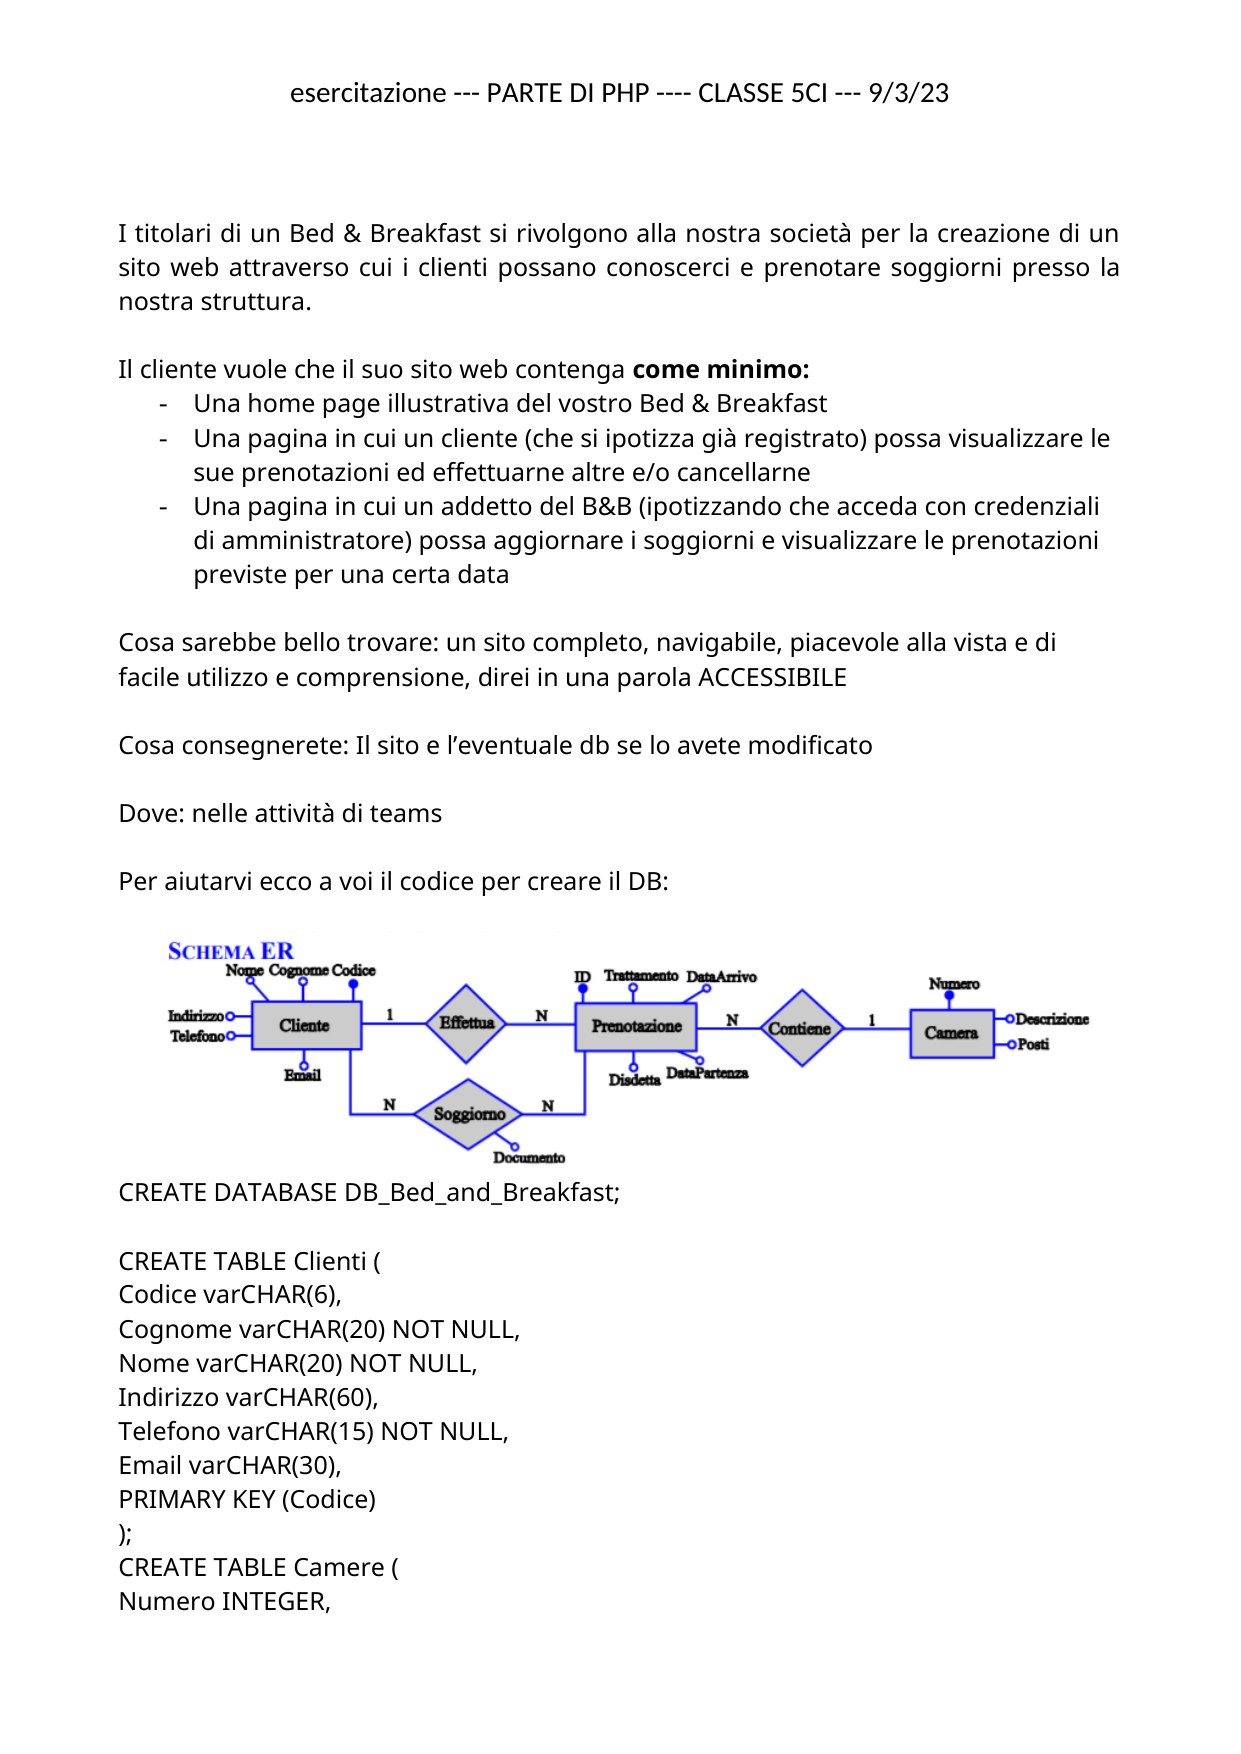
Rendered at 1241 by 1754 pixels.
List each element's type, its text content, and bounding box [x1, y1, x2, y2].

text Indirizzo varCHAR(60), [118, 1379, 1122, 1413]
list Una pagina in cui un cliente (che si ipotizza già registrato) possa visualizzare le sue prenotazioni ed effettuarne altre e/o cancellarne [156, 420, 1122, 489]
text Per aiutarvi ecco a voi il codice per creare il DB: [118, 863, 1122, 898]
list Una home page illustrativa del vostro Bed & Breakfast [156, 386, 1122, 420]
text Numero INTEGER, [118, 1584, 1122, 1618]
text PRIMARY KEY (Codice) [118, 1482, 1122, 1516]
picture [118, 931, 1123, 1175]
text Dove: nelle attività di teams [118, 795, 1122, 829]
text Codice varCHAR(6), [118, 1277, 1122, 1311]
text Cognome varCHAR(20) NOT NULL, [118, 1311, 1122, 1345]
text Cosa consegnerete: Il sito e l’eventuale db se lo avete modificato [118, 727, 1122, 761]
text CREATE TABLE Camere ( [118, 1550, 1122, 1584]
text ); [118, 1516, 1122, 1550]
text I titolari di un Bed & Breakfast si rivolgono alla nostra società per la creazione di un sito web attraverso cui i clienti possano conoscerci e prenotare soggiorni presso la nostra struttura. [118, 216, 1122, 318]
list Una pagina in cui un addetto del B&B (ipotizzando che acceda con credenziali di amministratore) possa aggiornare i soggiorni e visualizzare le prenotazioni previste per una certa data [156, 489, 1122, 591]
text Telefono varCHAR(15) NOT NULL, [118, 1413, 1122, 1447]
text CREATE TABLE Clienti ( [118, 1243, 1122, 1277]
text Nome varCHAR(20) NOT NULL, [118, 1345, 1122, 1379]
text CREATE DATABASE DB_Bed_and_Breakfast; [118, 1175, 1122, 1209]
text Cosa sarebbe bello trovare: un sito completo, navigabile, piacevole alla vista e di facile utilizzo e comprensione, direi in una parola ACCESSIBILE [118, 625, 1122, 693]
text Il cliente vuole che il suo sito web contenga come minimo: [118, 352, 1122, 386]
text Email varCHAR(30), [118, 1447, 1122, 1482]
